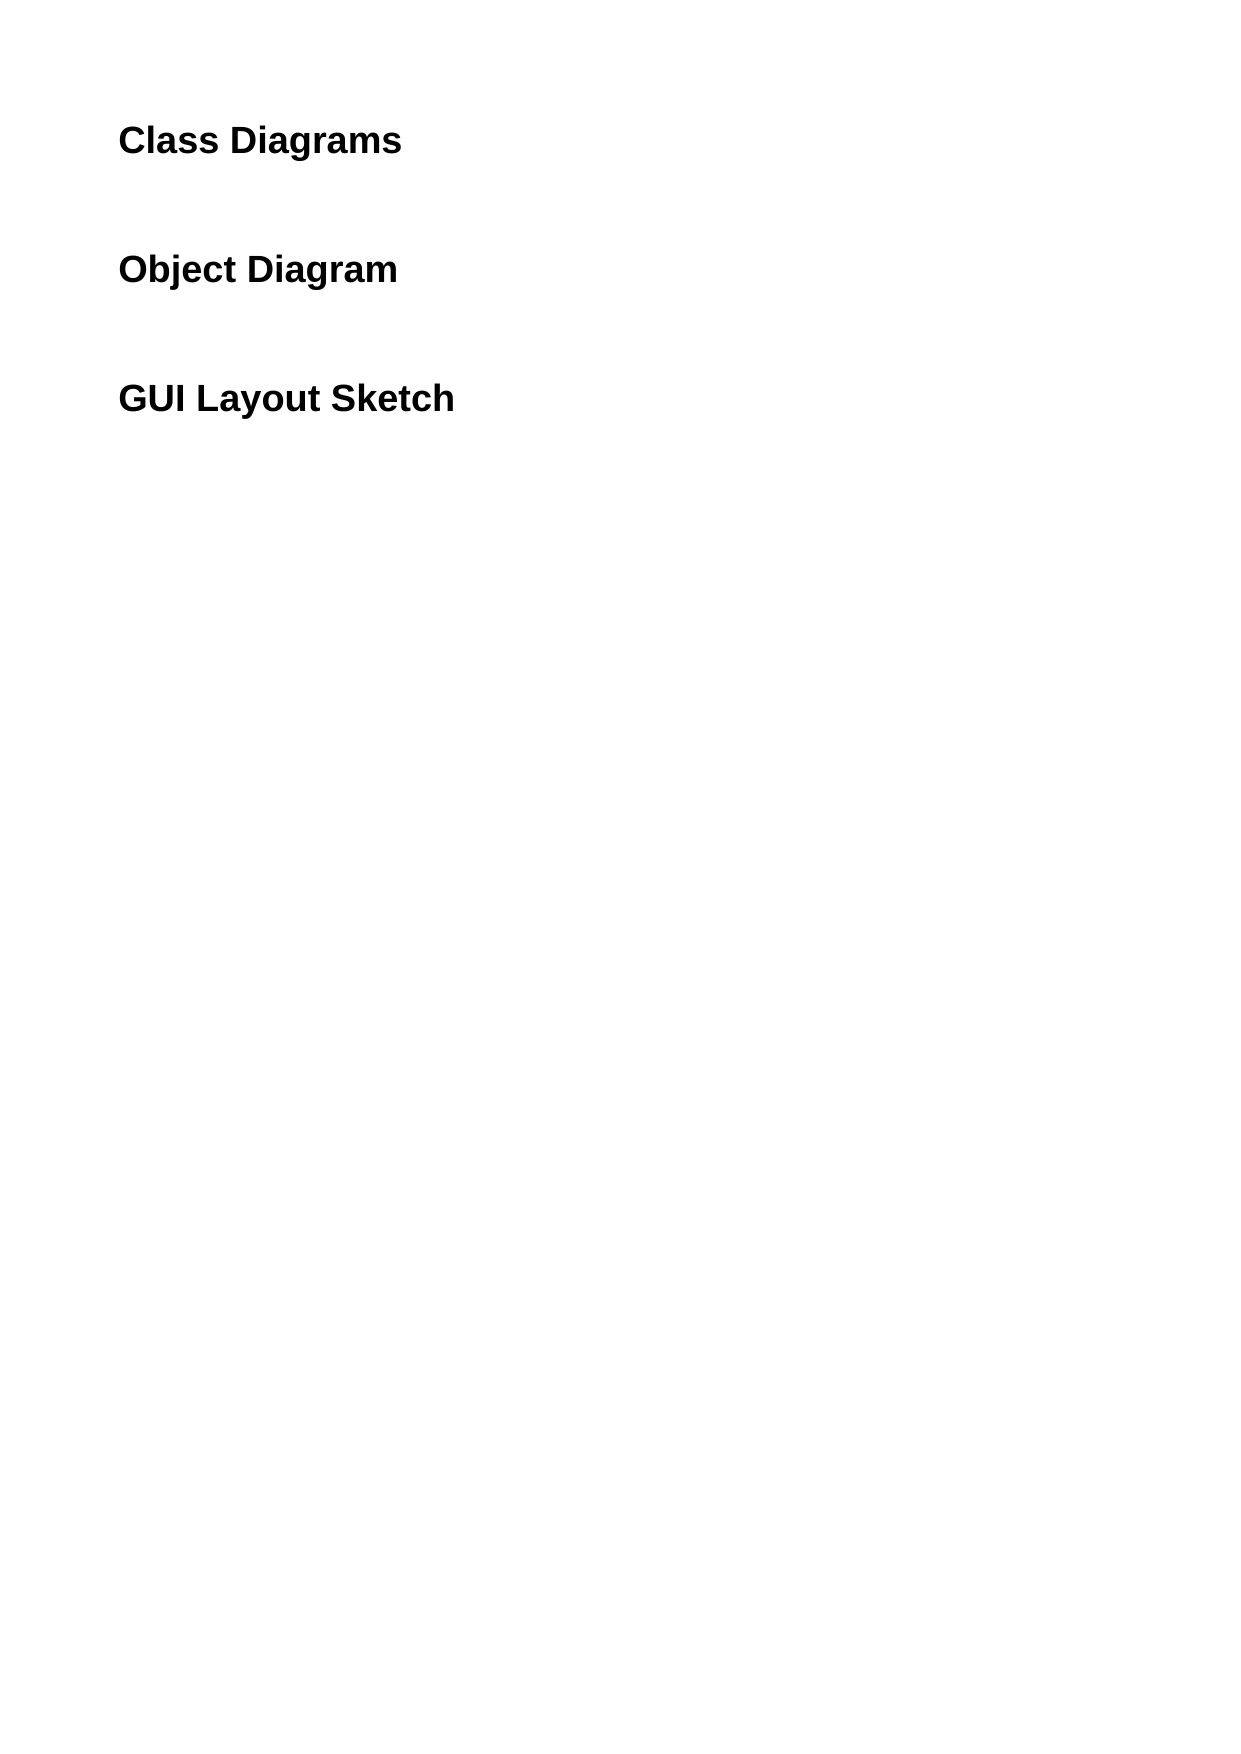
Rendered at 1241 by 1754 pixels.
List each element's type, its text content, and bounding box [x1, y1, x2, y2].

subtitle Object Diagram [118, 247, 1122, 291]
subtitle GUI Layout Sketch [118, 376, 1122, 419]
subtitle Class Diagrams [118, 118, 1122, 162]
